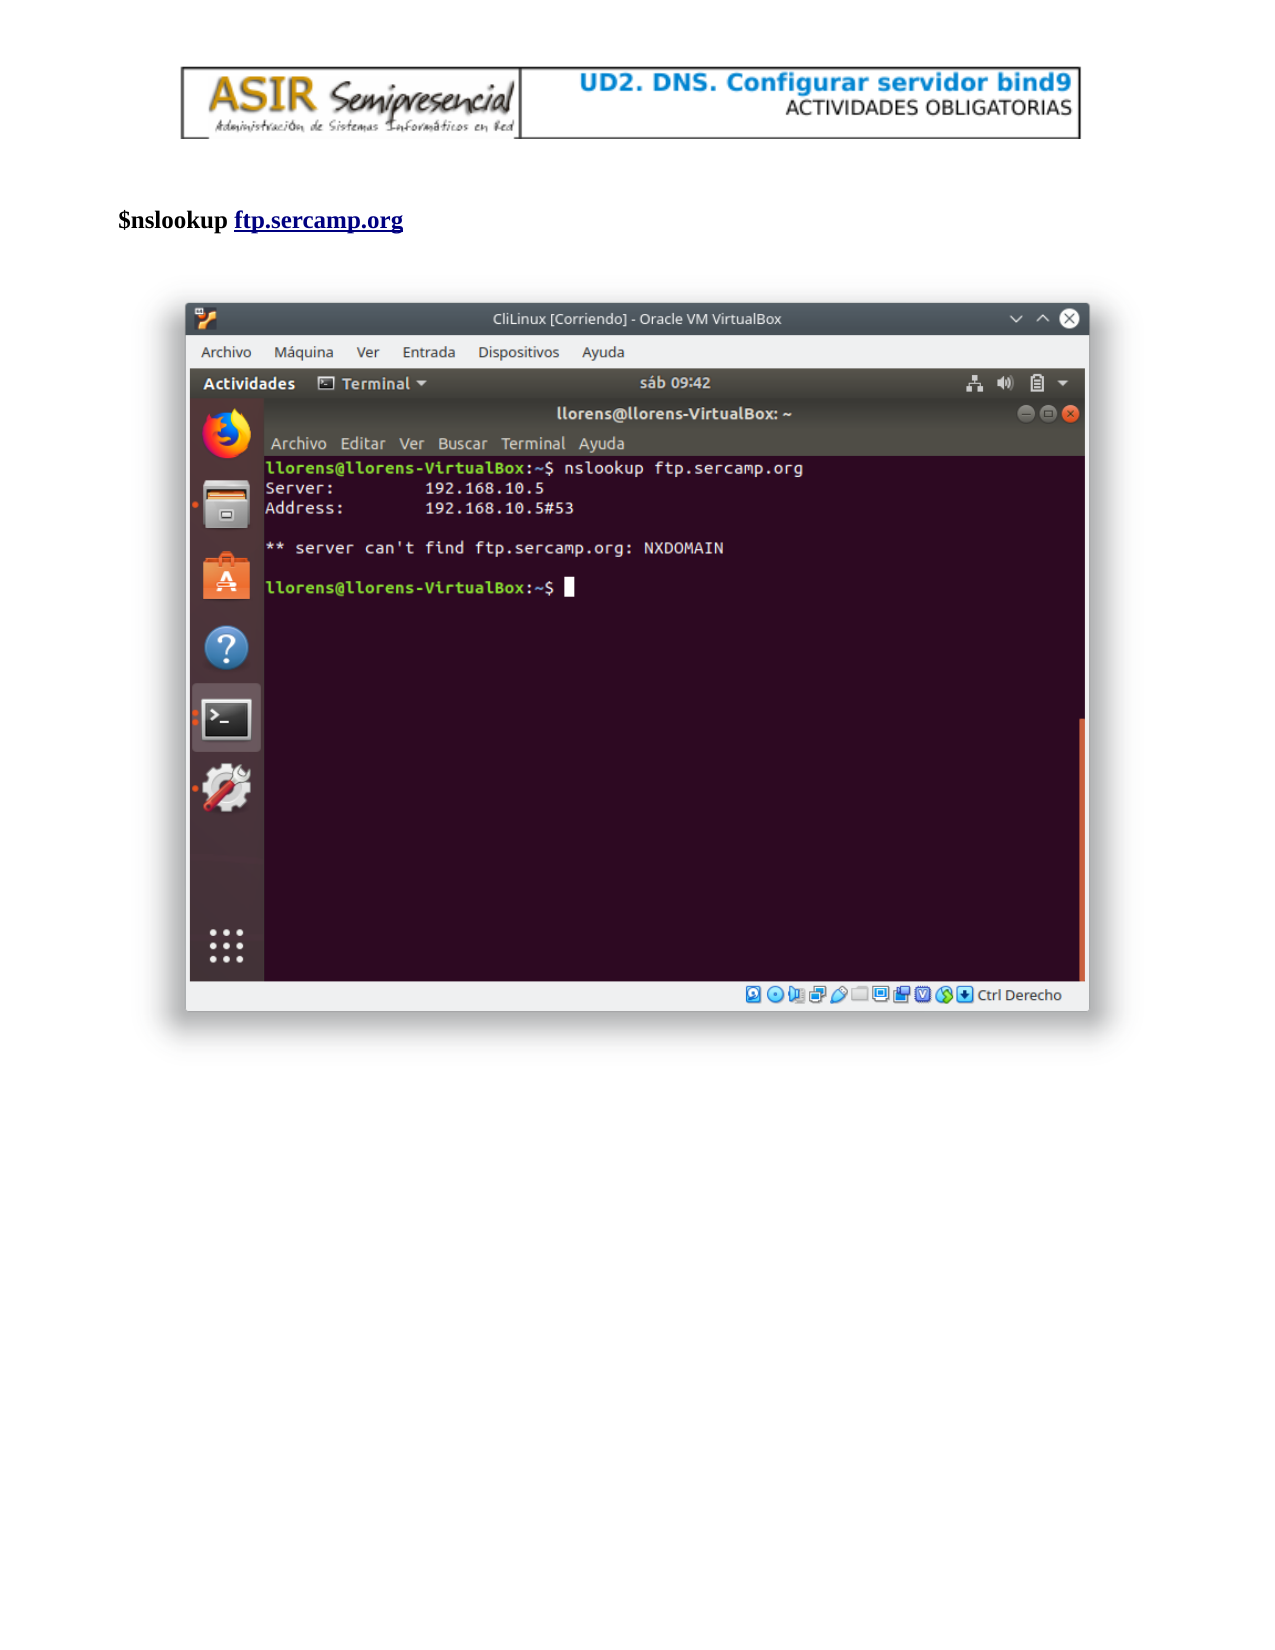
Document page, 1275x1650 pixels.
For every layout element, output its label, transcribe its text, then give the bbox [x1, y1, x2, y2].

picture [178, 65, 1082, 139]
text $nslookup ftp.sercamp.org [118, 205, 1157, 234]
picture [118, 262, 1157, 1079]
